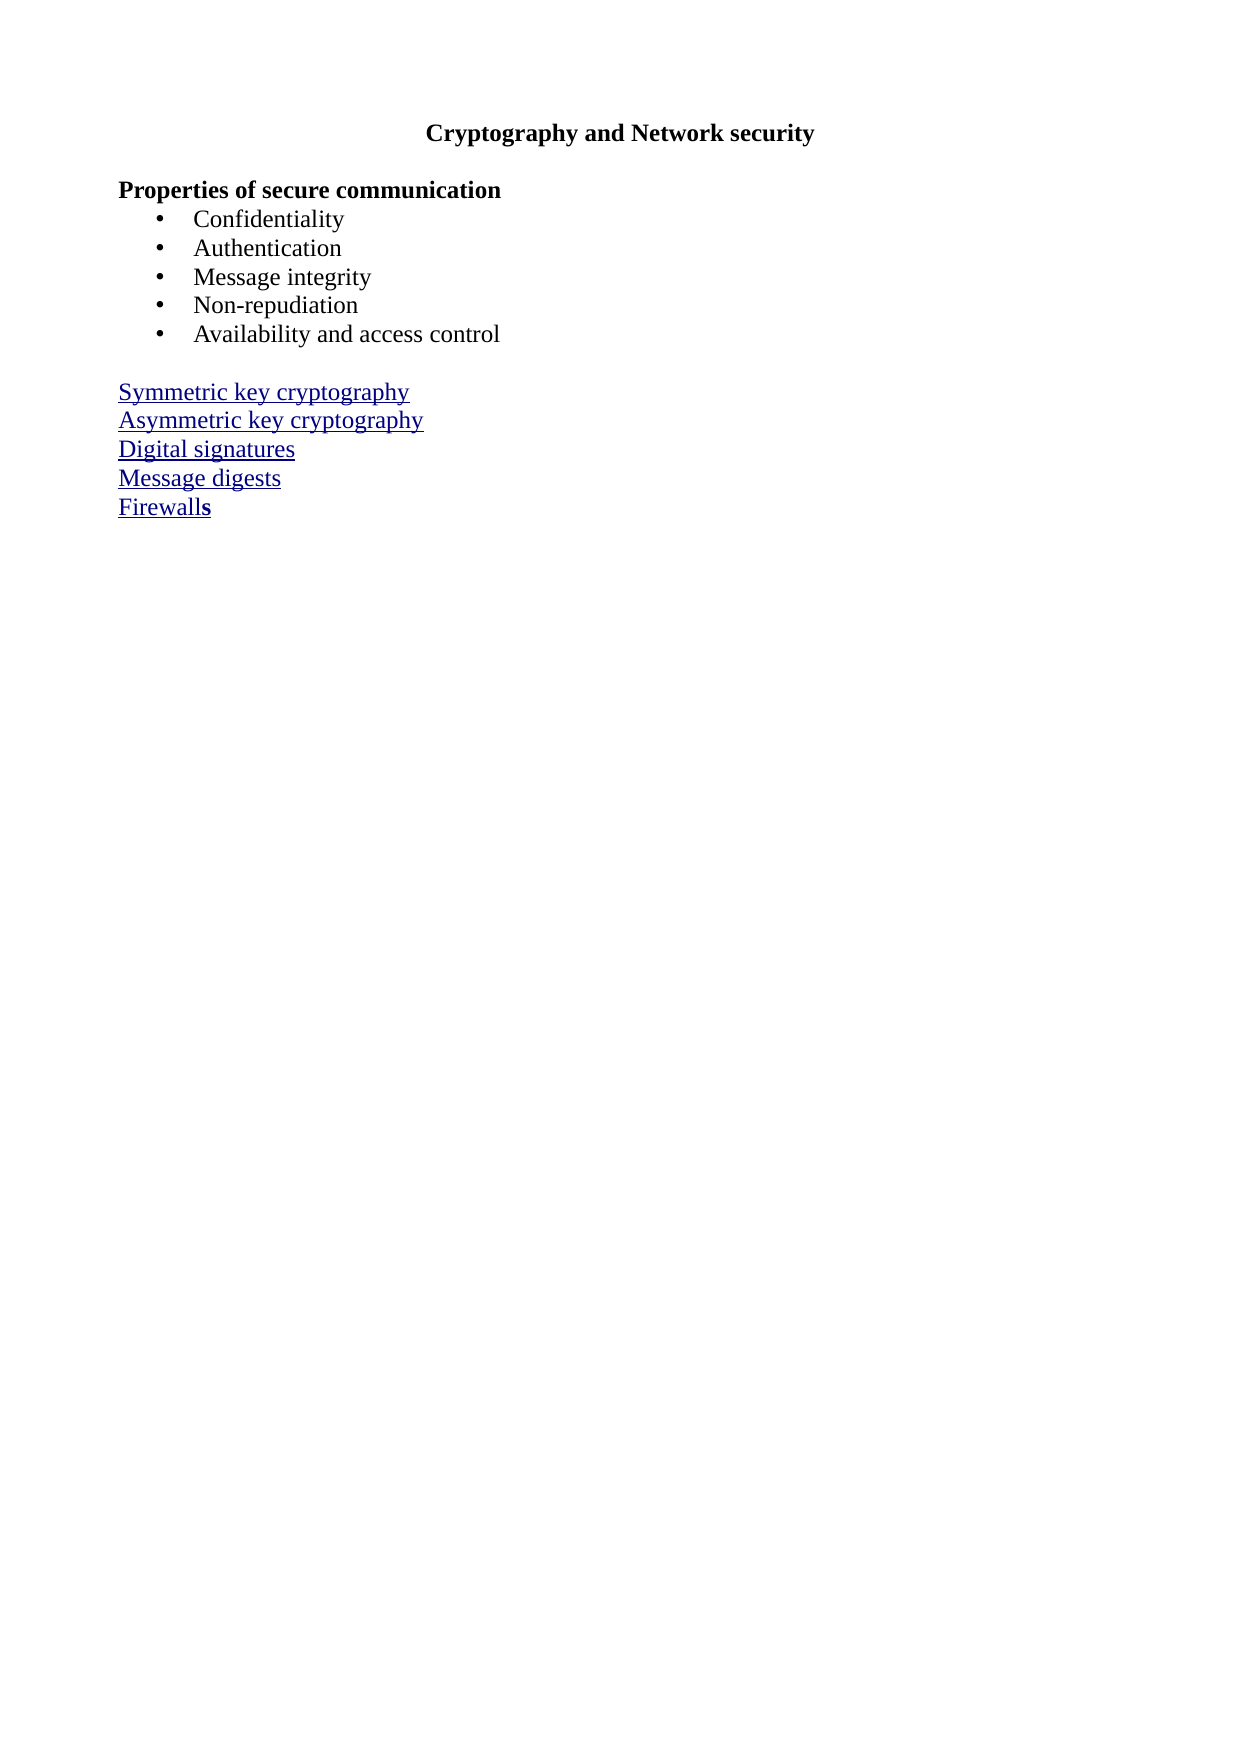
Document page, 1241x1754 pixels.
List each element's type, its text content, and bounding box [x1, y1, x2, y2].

text Firewalls [118, 492, 1122, 521]
text Properties of secure communication [118, 176, 1122, 204]
list Availability and access control [156, 319, 1122, 348]
list Message integrity [156, 262, 1122, 291]
text Cryptography and Network security [118, 118, 1122, 147]
list Non-repudiation [156, 291, 1122, 319]
text Message digests [118, 463, 1122, 492]
list Authentication [156, 233, 1122, 262]
text Digital signatures [118, 434, 1122, 463]
text Asymmetric key cryptography [118, 406, 1122, 434]
text Symmetric key cryptography [118, 377, 1122, 406]
list Confidentiality [156, 204, 1122, 233]
